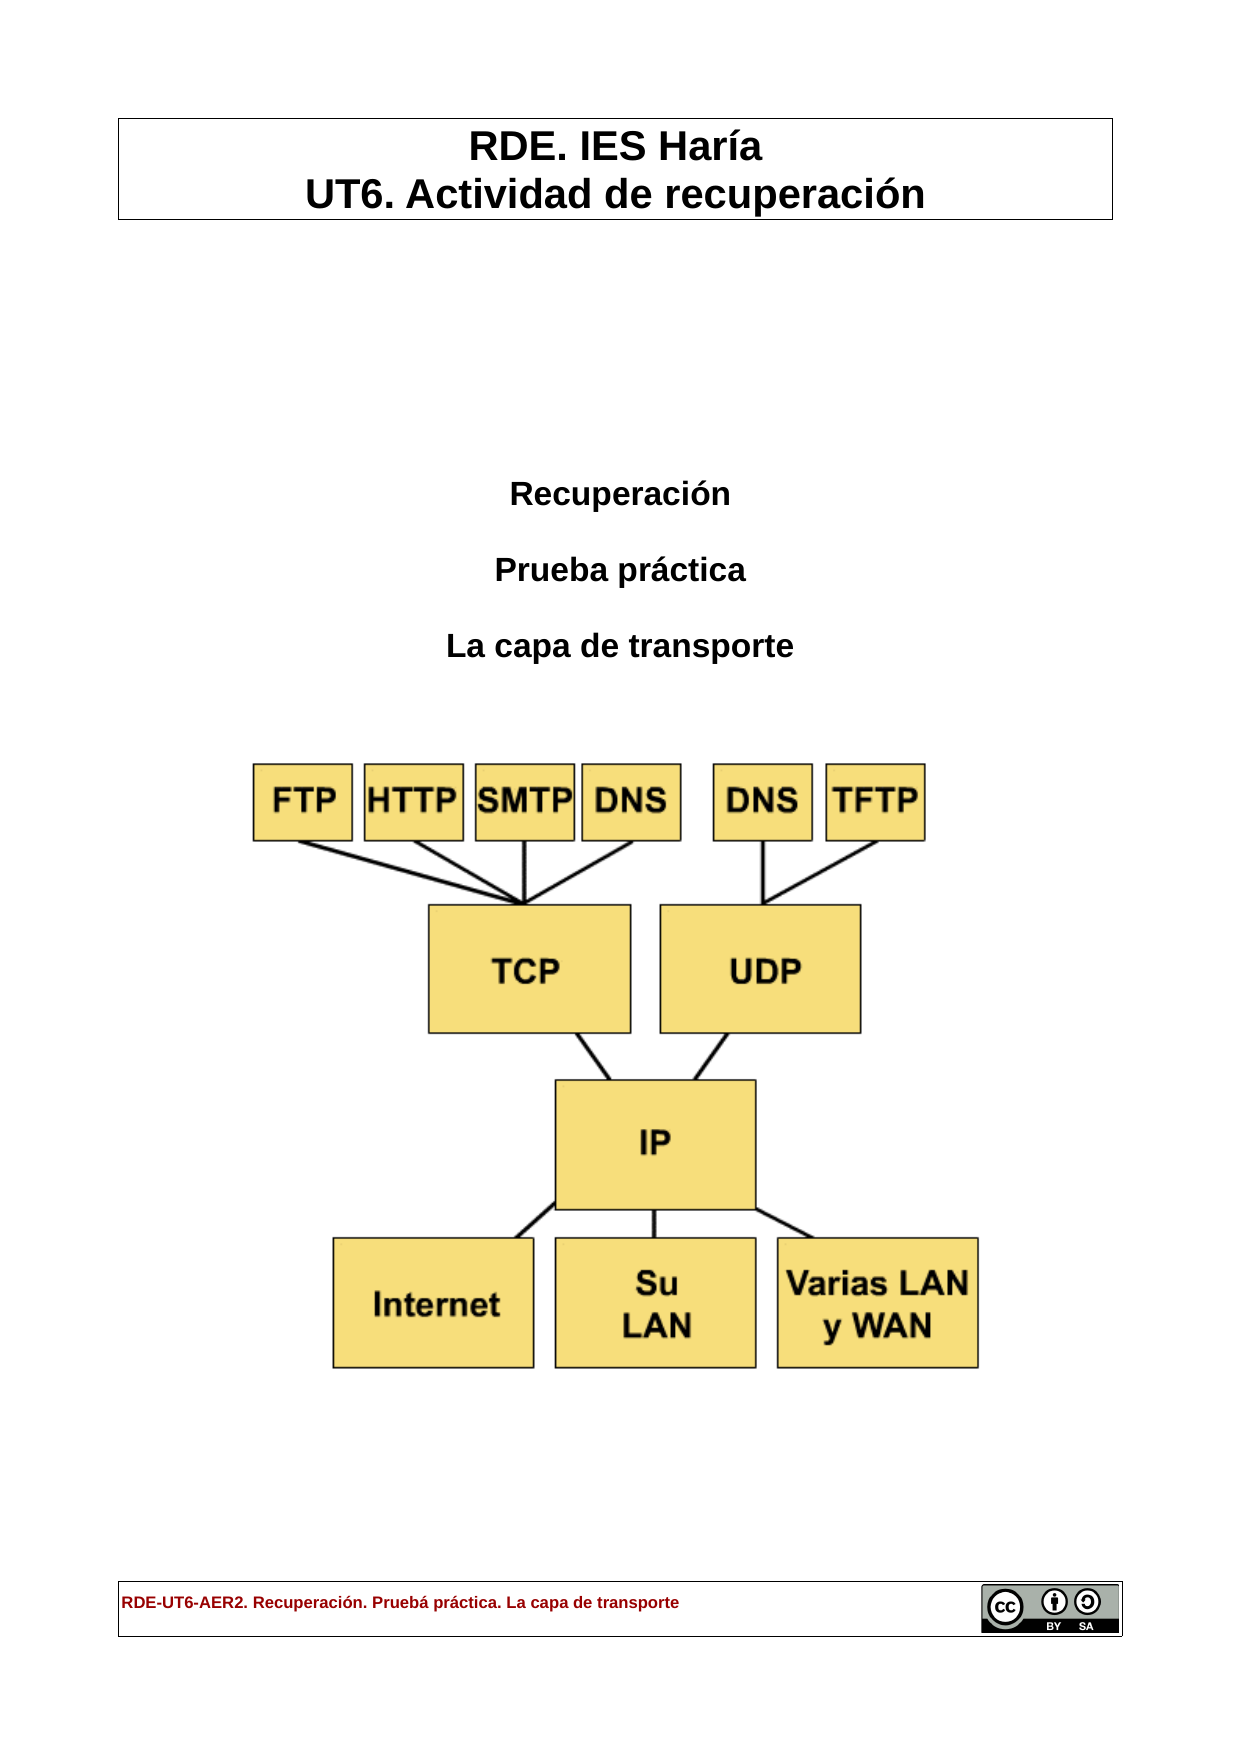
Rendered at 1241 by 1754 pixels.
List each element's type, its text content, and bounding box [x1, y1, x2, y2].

text RDE. IES Haría [119, 119, 1112, 166]
picture [981, 1584, 1119, 1633]
subtitle La capa de transporte [118, 626, 1122, 664]
text UT6. Actividad de recuperación [119, 166, 1112, 219]
subtitle Prueba práctica [118, 550, 1122, 588]
picture [239, 748, 1001, 1386]
subtitle Recuperación [118, 474, 1122, 512]
